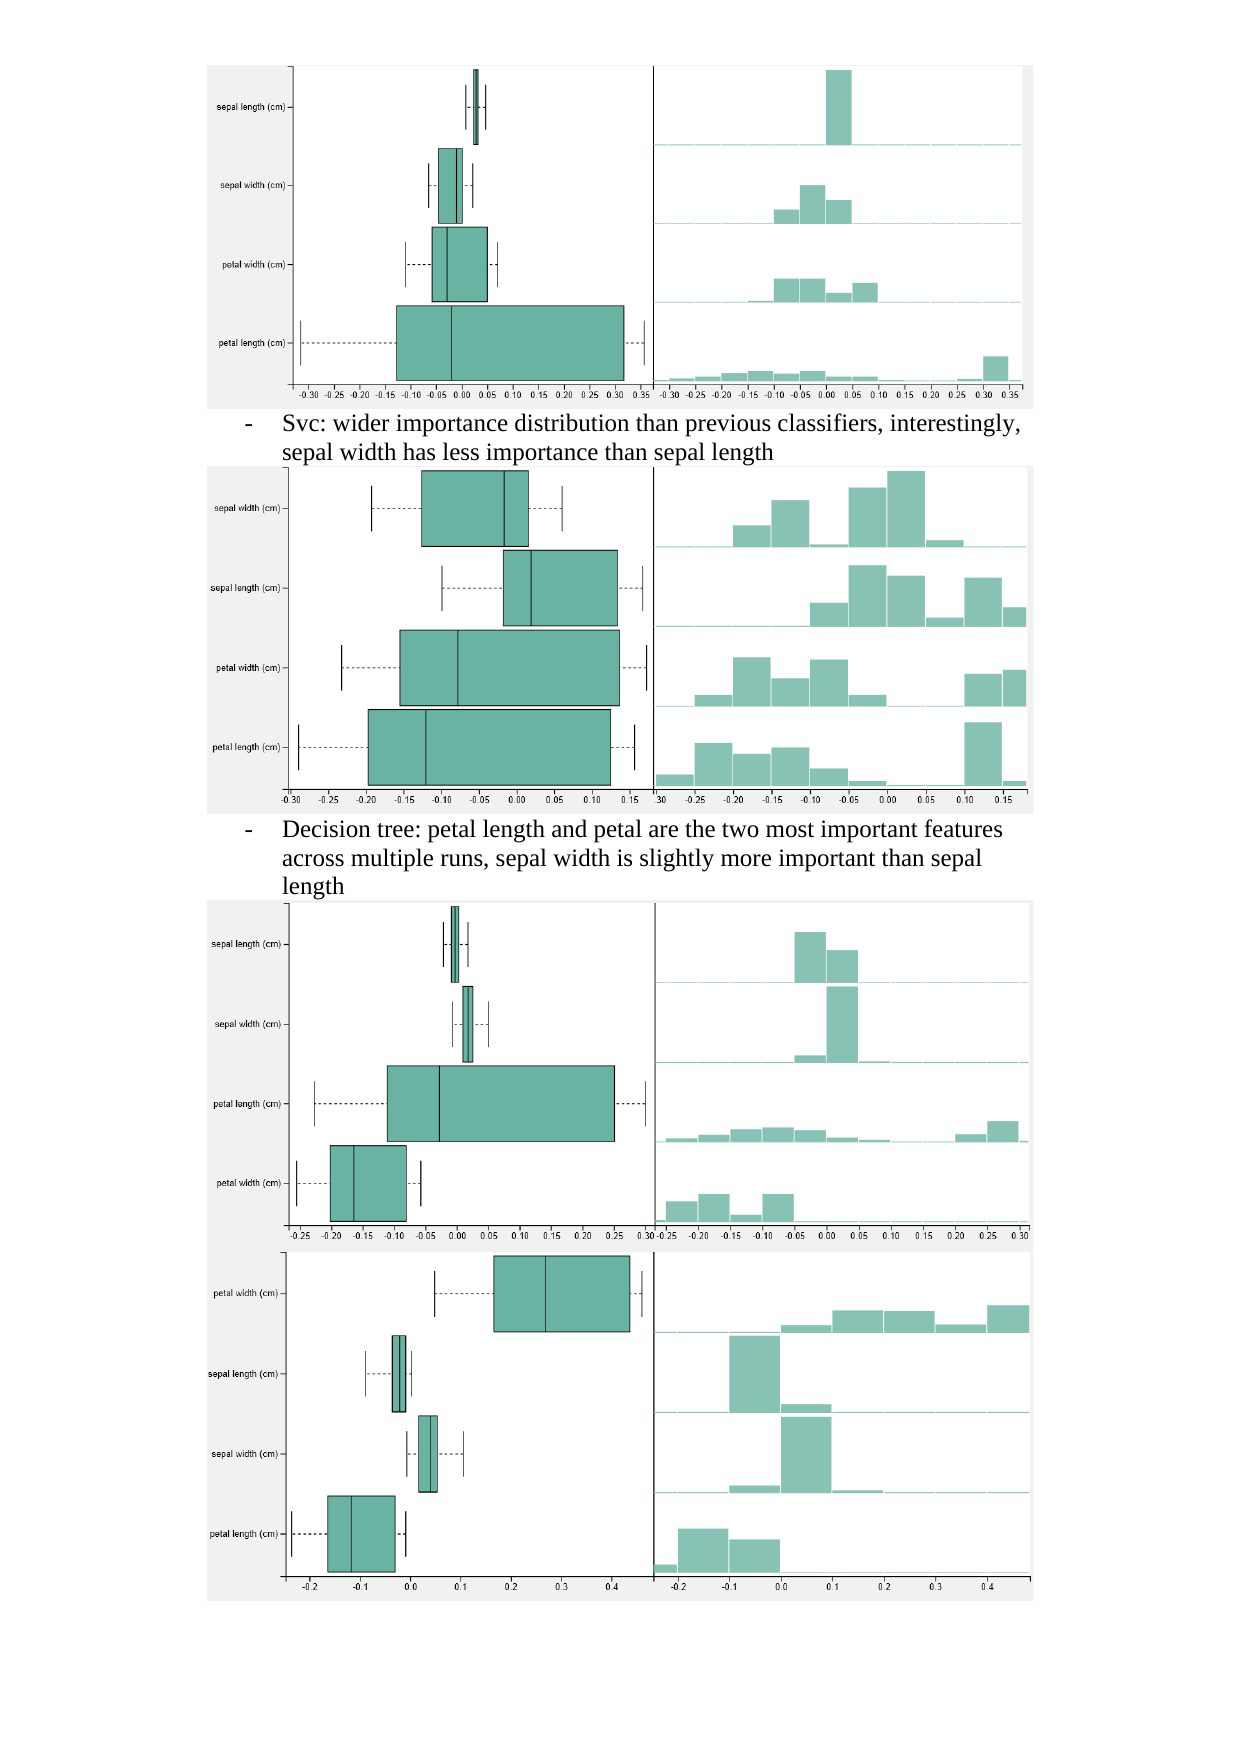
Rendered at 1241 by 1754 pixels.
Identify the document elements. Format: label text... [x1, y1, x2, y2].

list Decision tree: petal length and petal are the two most important features across multiple runs, sepal width is slightly more important than sepal length [244, 814, 1033, 900]
list Svc: wider importance distribution than previous classifiers, interestingly, sepal width has less importance than sepal length [244, 409, 1033, 466]
